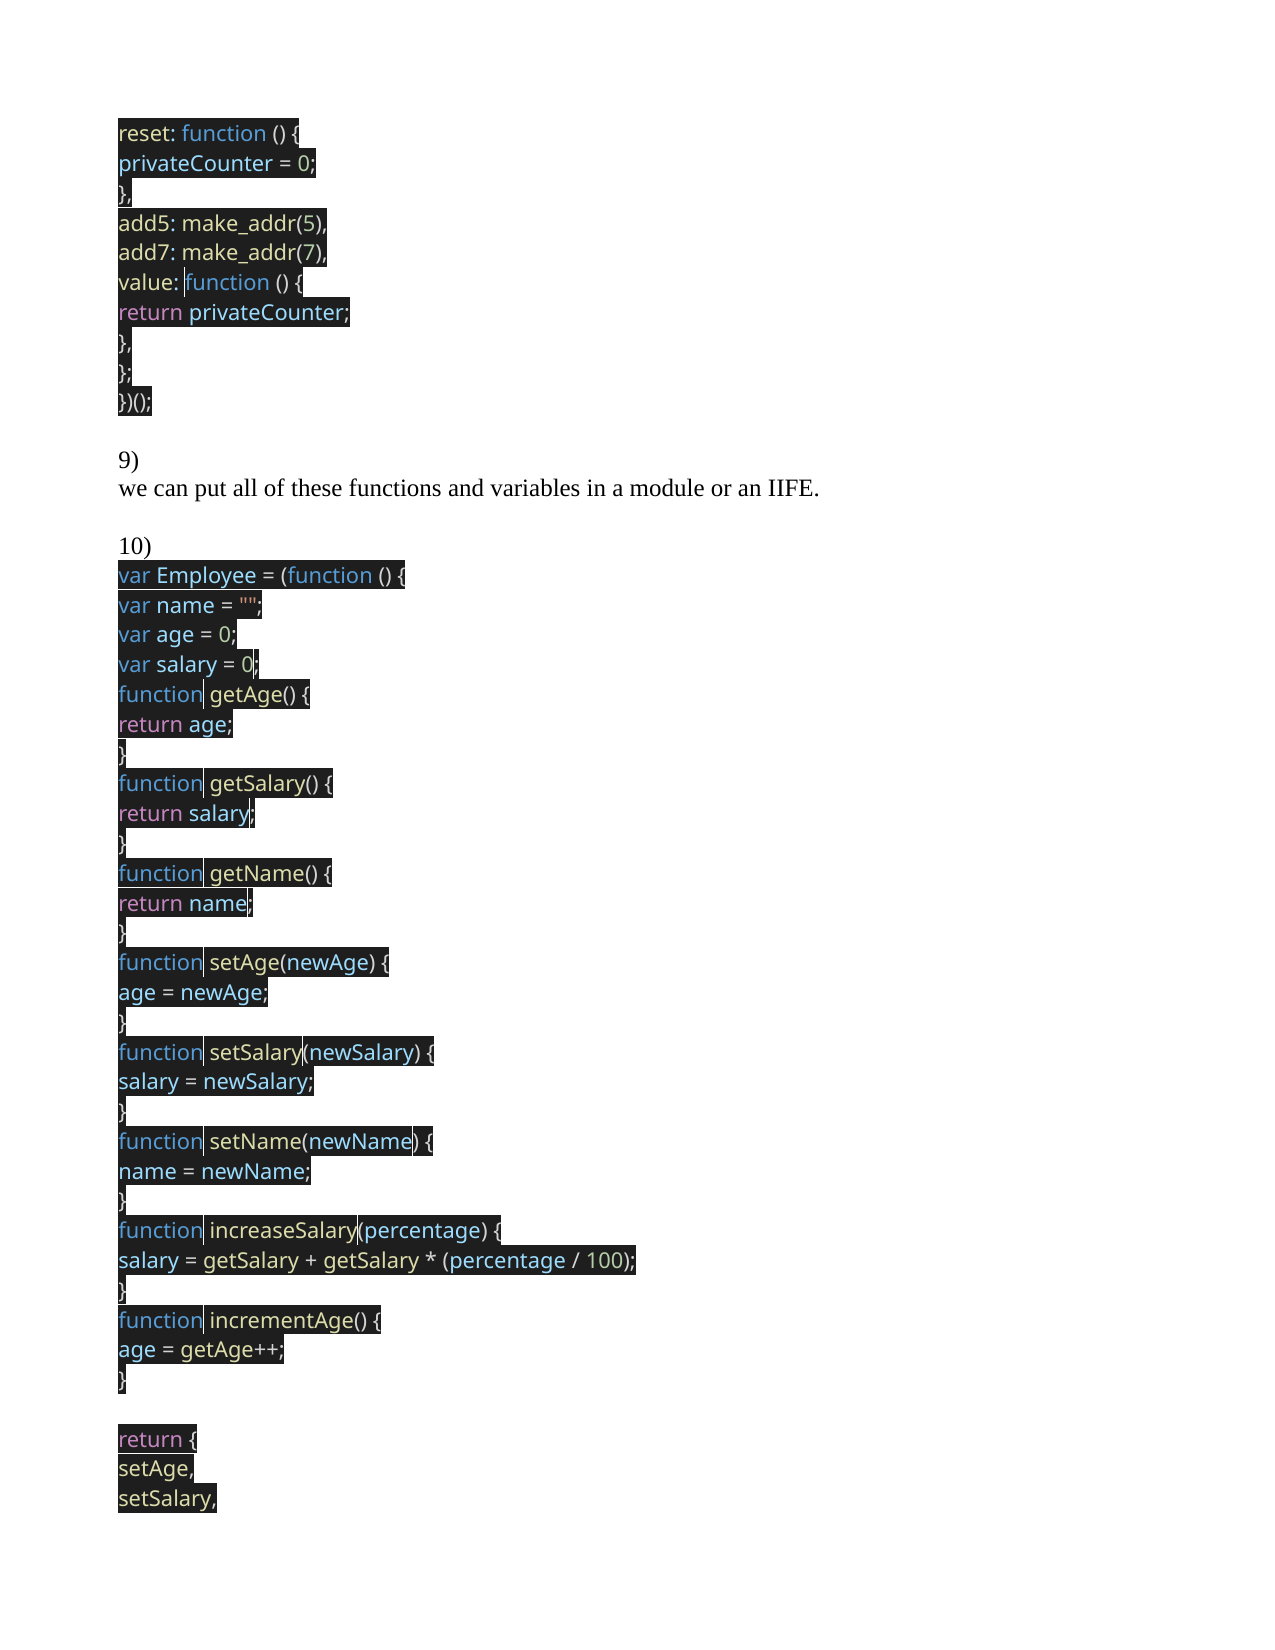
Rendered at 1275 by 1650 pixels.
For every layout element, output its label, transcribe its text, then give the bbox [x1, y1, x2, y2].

text var Employee = (function () { [118, 560, 1157, 589]
text }; [118, 356, 1157, 386]
text }, [118, 178, 1157, 207]
text function getName() { [118, 858, 1157, 887]
text function setSalary(newSalary) { [118, 1036, 1157, 1066]
text return { [118, 1424, 1157, 1453]
text function setAge(newAge) { [118, 947, 1157, 977]
text }, [118, 327, 1157, 356]
text privateCounter = 0; [118, 148, 1157, 178]
text age = newAge; [118, 977, 1157, 1007]
text } [118, 1275, 1157, 1304]
text function getAge() { [118, 679, 1157, 709]
text } [118, 1185, 1157, 1215]
text return name; [118, 887, 1157, 917]
text } [118, 1096, 1157, 1126]
text 9) [118, 445, 1157, 473]
text } [118, 738, 1157, 768]
text var name = ""; [118, 589, 1157, 619]
text function getSalary() { [118, 768, 1157, 798]
text value: function () { [118, 267, 1157, 297]
text function increaseSalary(percentage) { [118, 1215, 1157, 1245]
text salary = newSalary; [118, 1066, 1157, 1096]
text })(); [118, 386, 1157, 416]
text name = newName; [118, 1156, 1157, 1185]
text } [118, 828, 1157, 858]
text setSalary, [118, 1483, 1157, 1513]
text return salary; [118, 798, 1157, 828]
text age = getAge++; [118, 1334, 1157, 1364]
text add5: make_addr(5), [118, 207, 1157, 237]
text } [118, 1364, 1157, 1394]
text } [118, 1007, 1157, 1036]
text function setName(newName) { [118, 1126, 1157, 1156]
text reset: function () { [118, 118, 1157, 148]
text function incrementAge() { [118, 1304, 1157, 1334]
text salary = getSalary + getSalary * (percentage / 100); [118, 1245, 1157, 1275]
text setAge, [118, 1453, 1157, 1483]
text var age = 0; [118, 619, 1157, 649]
text return privateCounter; [118, 297, 1157, 327]
text var salary = 0; [118, 649, 1157, 679]
text return age; [118, 709, 1157, 738]
text add7: make_addr(7), [118, 237, 1157, 267]
text } [118, 917, 1157, 947]
text we can put all of these functions and variables in a module or an IIFE. [118, 473, 1157, 502]
text 10) [118, 531, 1157, 560]
